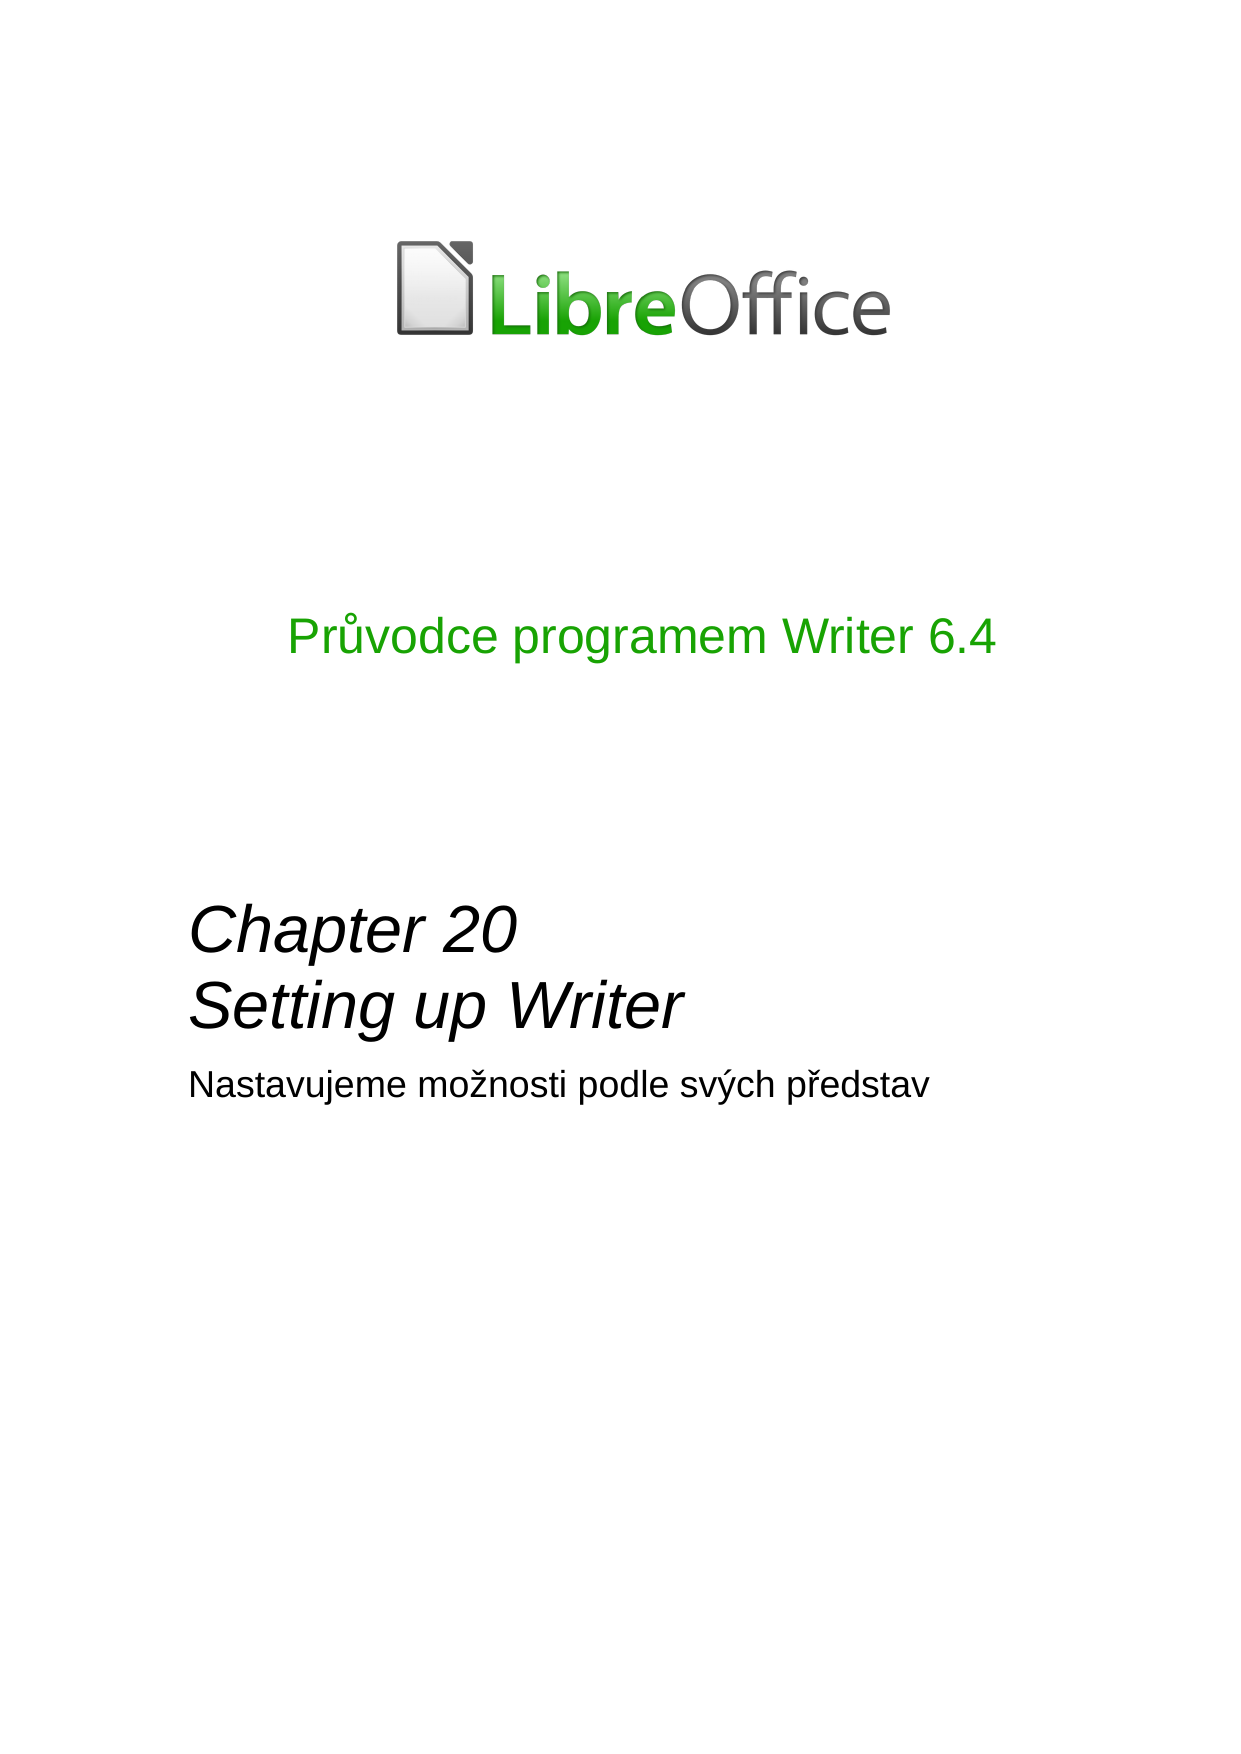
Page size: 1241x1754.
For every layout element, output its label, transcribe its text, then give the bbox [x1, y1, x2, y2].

text Průvodce programem Writer 6.4 [188, 607, 1098, 664]
text Nastavujeme možnosti podle svých představ [188, 1062, 1098, 1105]
title Chapter 20 Setting up Writer [188, 889, 1098, 1043]
picture [392, 236, 893, 342]
